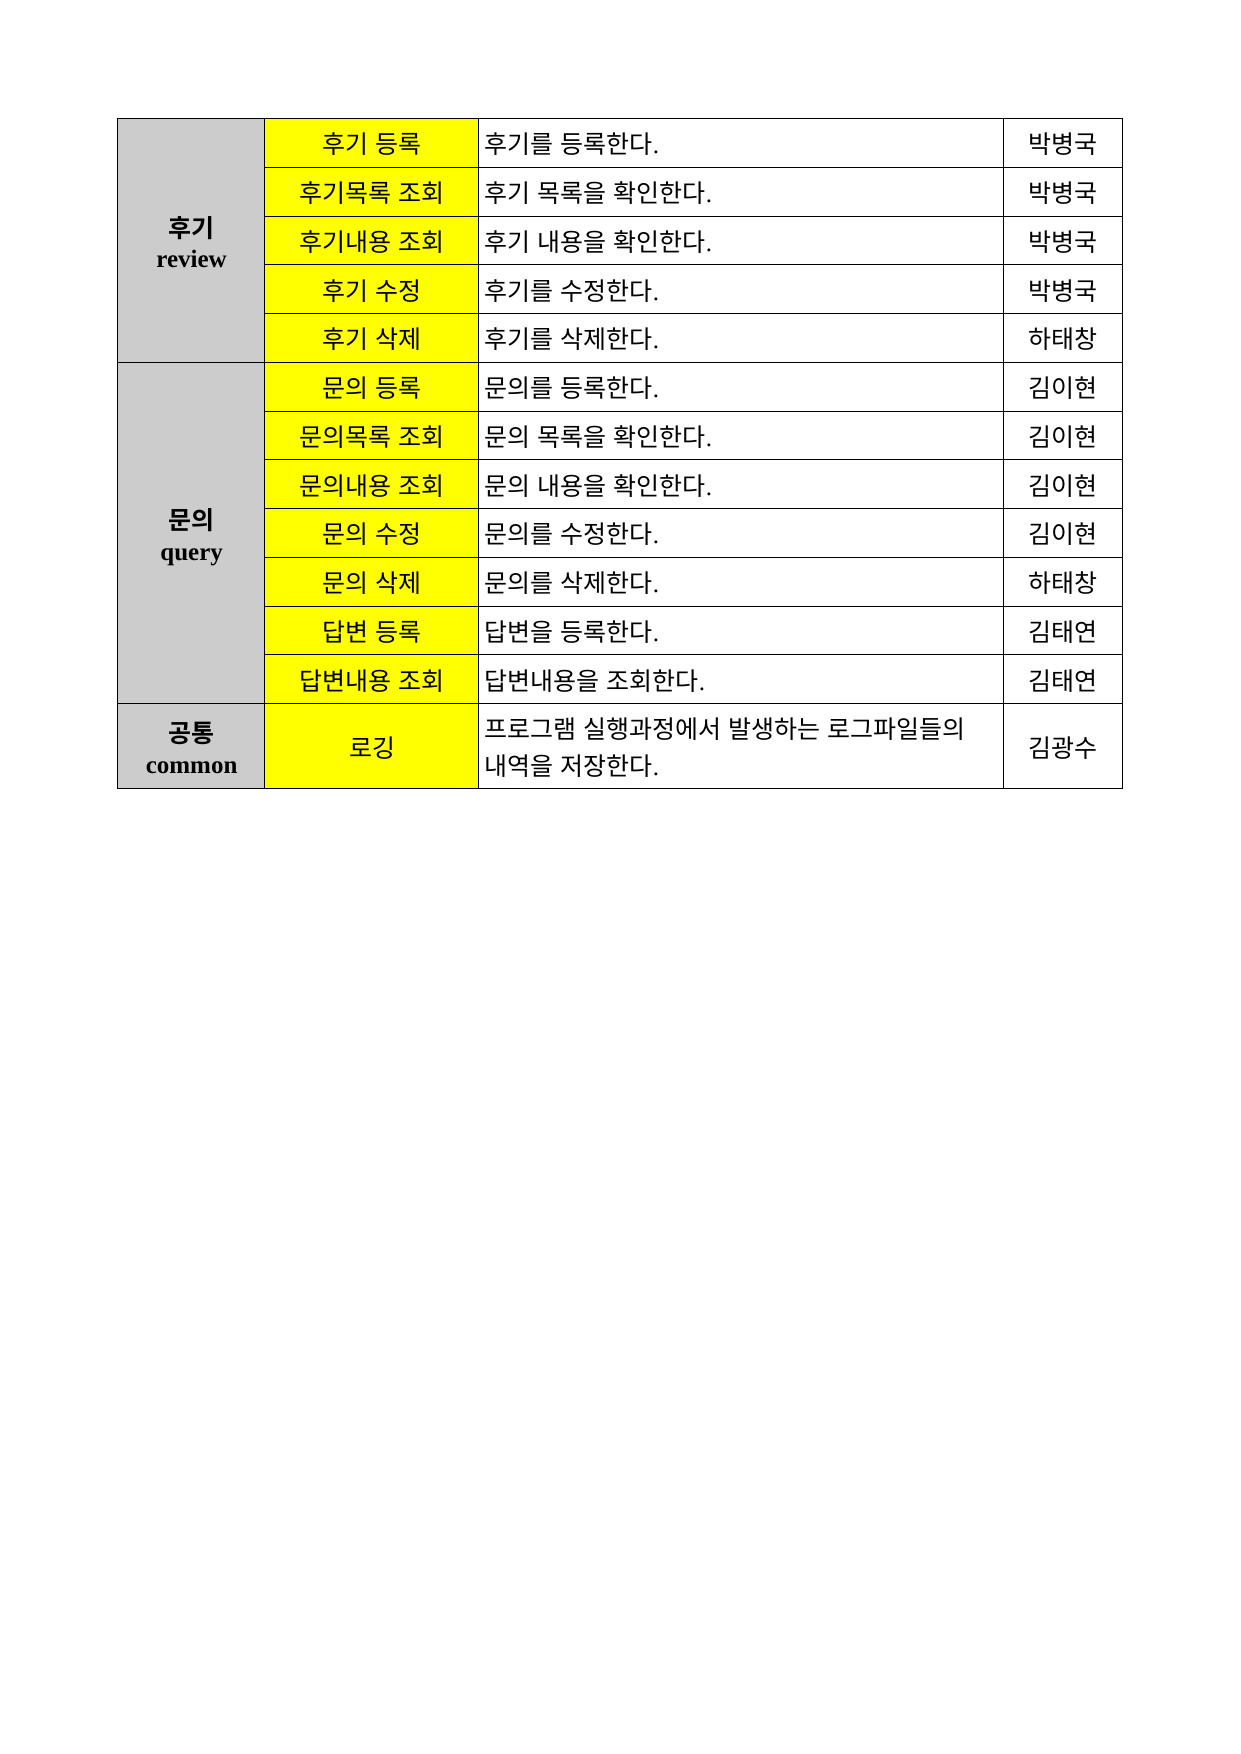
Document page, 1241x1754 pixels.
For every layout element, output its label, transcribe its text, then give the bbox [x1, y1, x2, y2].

table_cell 후기를 수정한다. [479, 265, 1003, 313]
table_cell 문의내용 조회 [265, 460, 478, 508]
table_cell 박병국 [1004, 217, 1122, 264]
table_cell 김태연 [1004, 607, 1122, 654]
table_cell 프로그램 실행과정에서 발생하는 로그파일들의 내역을 저장한다. [479, 704, 1003, 788]
table_cell 김태연 [1004, 655, 1122, 703]
table_cell 후기목록 조회 [265, 168, 478, 216]
table_cell 문의를 삭제한다. [479, 558, 1003, 606]
table_cell 답변을 등록한다. [479, 607, 1003, 654]
table_cell 김이현 [1004, 509, 1122, 557]
table_cell 김이현 [1004, 363, 1122, 411]
table_cell 후기 등록 [265, 119, 478, 167]
table_cell 답변 등록 [265, 607, 478, 654]
table_cell 하태창 [1004, 558, 1122, 606]
table_cell 후기내용 조회 [265, 217, 478, 264]
table_cell 문의를 등록한다. [479, 363, 1003, 411]
table_cell 후기 삭제 [265, 314, 478, 362]
table_cell 문의 삭제 [265, 558, 478, 606]
table_cell 후기 수정 [265, 265, 478, 313]
table_cell 문의목록 조회 [265, 412, 478, 459]
table_cell 박병국 [1004, 119, 1122, 167]
table_cell 김이현 [1004, 412, 1122, 459]
table_cell 답변내용 조회 [265, 655, 478, 703]
table_cell 문의 수정 [265, 509, 478, 557]
table_cell 문의 등록 [265, 363, 478, 411]
table_cell 김이현 [1004, 460, 1122, 508]
table_cell 하태창 [1004, 314, 1122, 362]
table_cell 김광수 [1004, 704, 1122, 788]
table_cell 후기를 삭제한다. [479, 314, 1003, 362]
table_cell 답변내용을 조회한다. [479, 655, 1003, 703]
table_cell 후기를 등록한다. [479, 119, 1003, 167]
table_cell 문의 내용을 확인한다. [479, 460, 1003, 508]
table_cell 문의를 수정한다. [479, 509, 1003, 557]
table_cell 후기 내용을 확인한다. [479, 217, 1003, 264]
table_cell 문의 query [118, 363, 264, 703]
table_cell 문의 목록을 확인한다. [479, 412, 1003, 459]
table_cell 로깅 [265, 704, 478, 788]
table_cell 박병국 [1004, 168, 1122, 216]
table_cell 후기 목록을 확인한다. [479, 168, 1003, 216]
table_cell 공통 common [118, 704, 264, 788]
table_cell 박병국 [1004, 265, 1122, 313]
table_cell 후기 review [118, 119, 264, 362]
